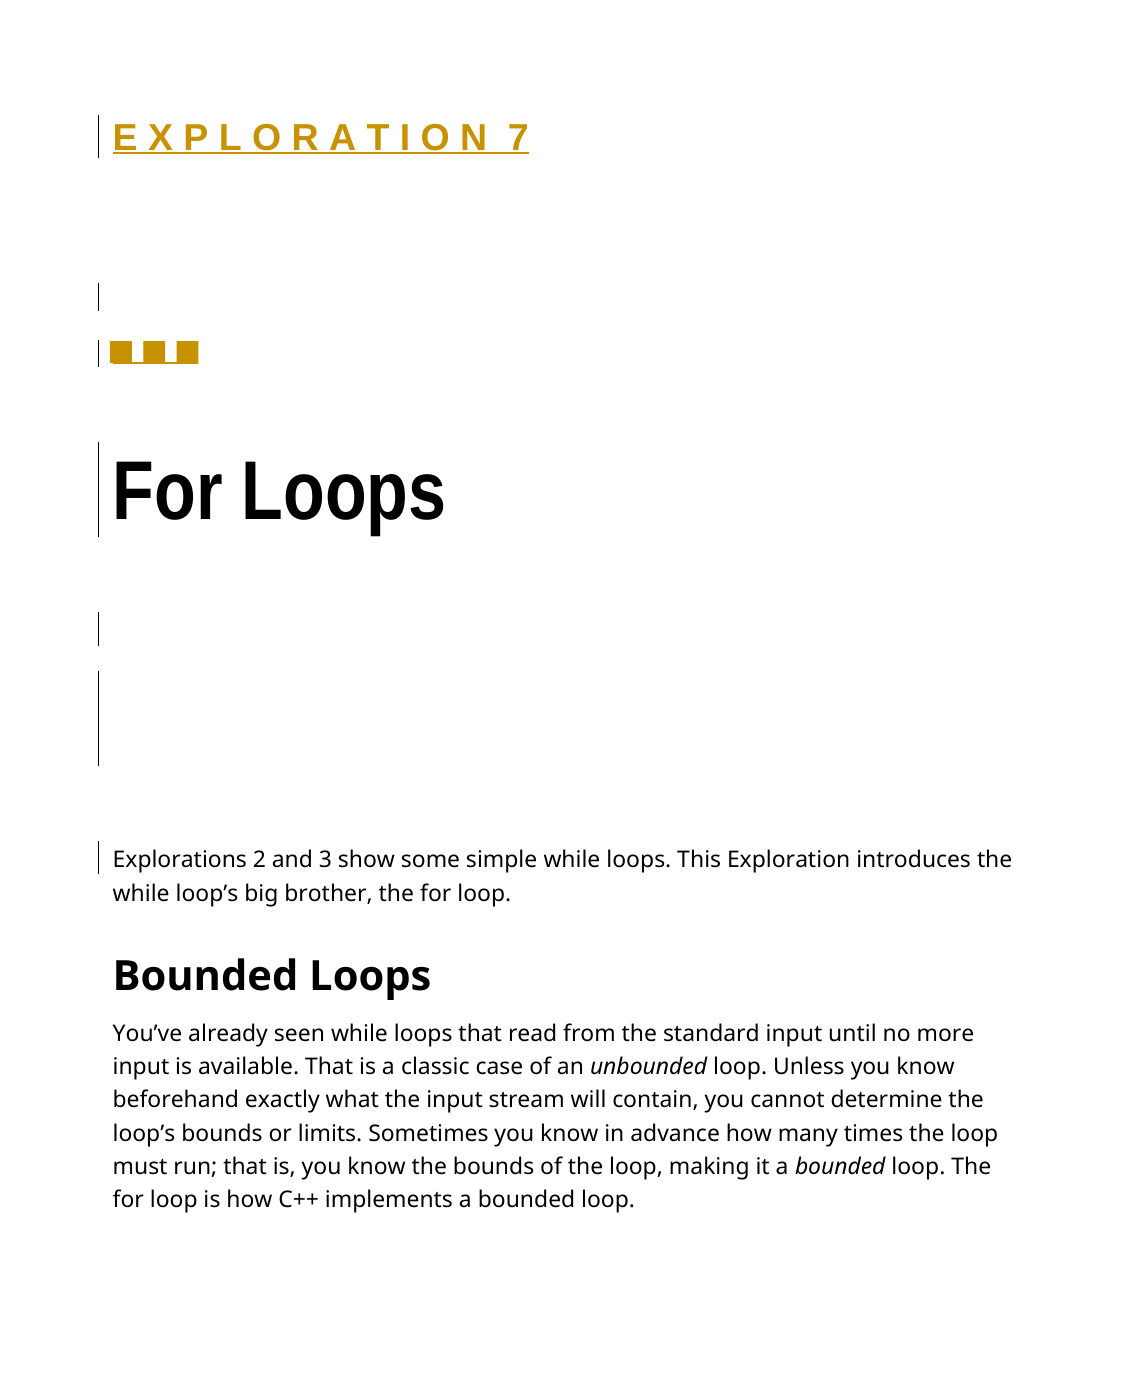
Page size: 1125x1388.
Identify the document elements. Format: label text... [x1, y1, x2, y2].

text You’ve already seen while loops that read from the standard input until no more input is available. That is a classic case of an unbounded loop. Unless you know beforehand exactly what the input stream will contain, you cannot determine the loop’s bounds or limits. Sometimes you know in advance how many times the loop must run; that is, you know the bounds of the loop, making it a bounded loop. The for loop is how C++ implements a bounded loop. [112, 1014, 1012, 1214]
subtitle Bounded Loops [112, 945, 1012, 1002]
title For Loops [112, 442, 1012, 537]
text E X P L O R A T I O N 7 [112, 115, 1012, 158]
text Explorations 2 and 3 show some simple while loops. This Exploration introduces the while loop’s big brother, the for loop. [112, 841, 1012, 908]
title  [112, 340, 1012, 367]
text [112, 612, 1012, 646]
